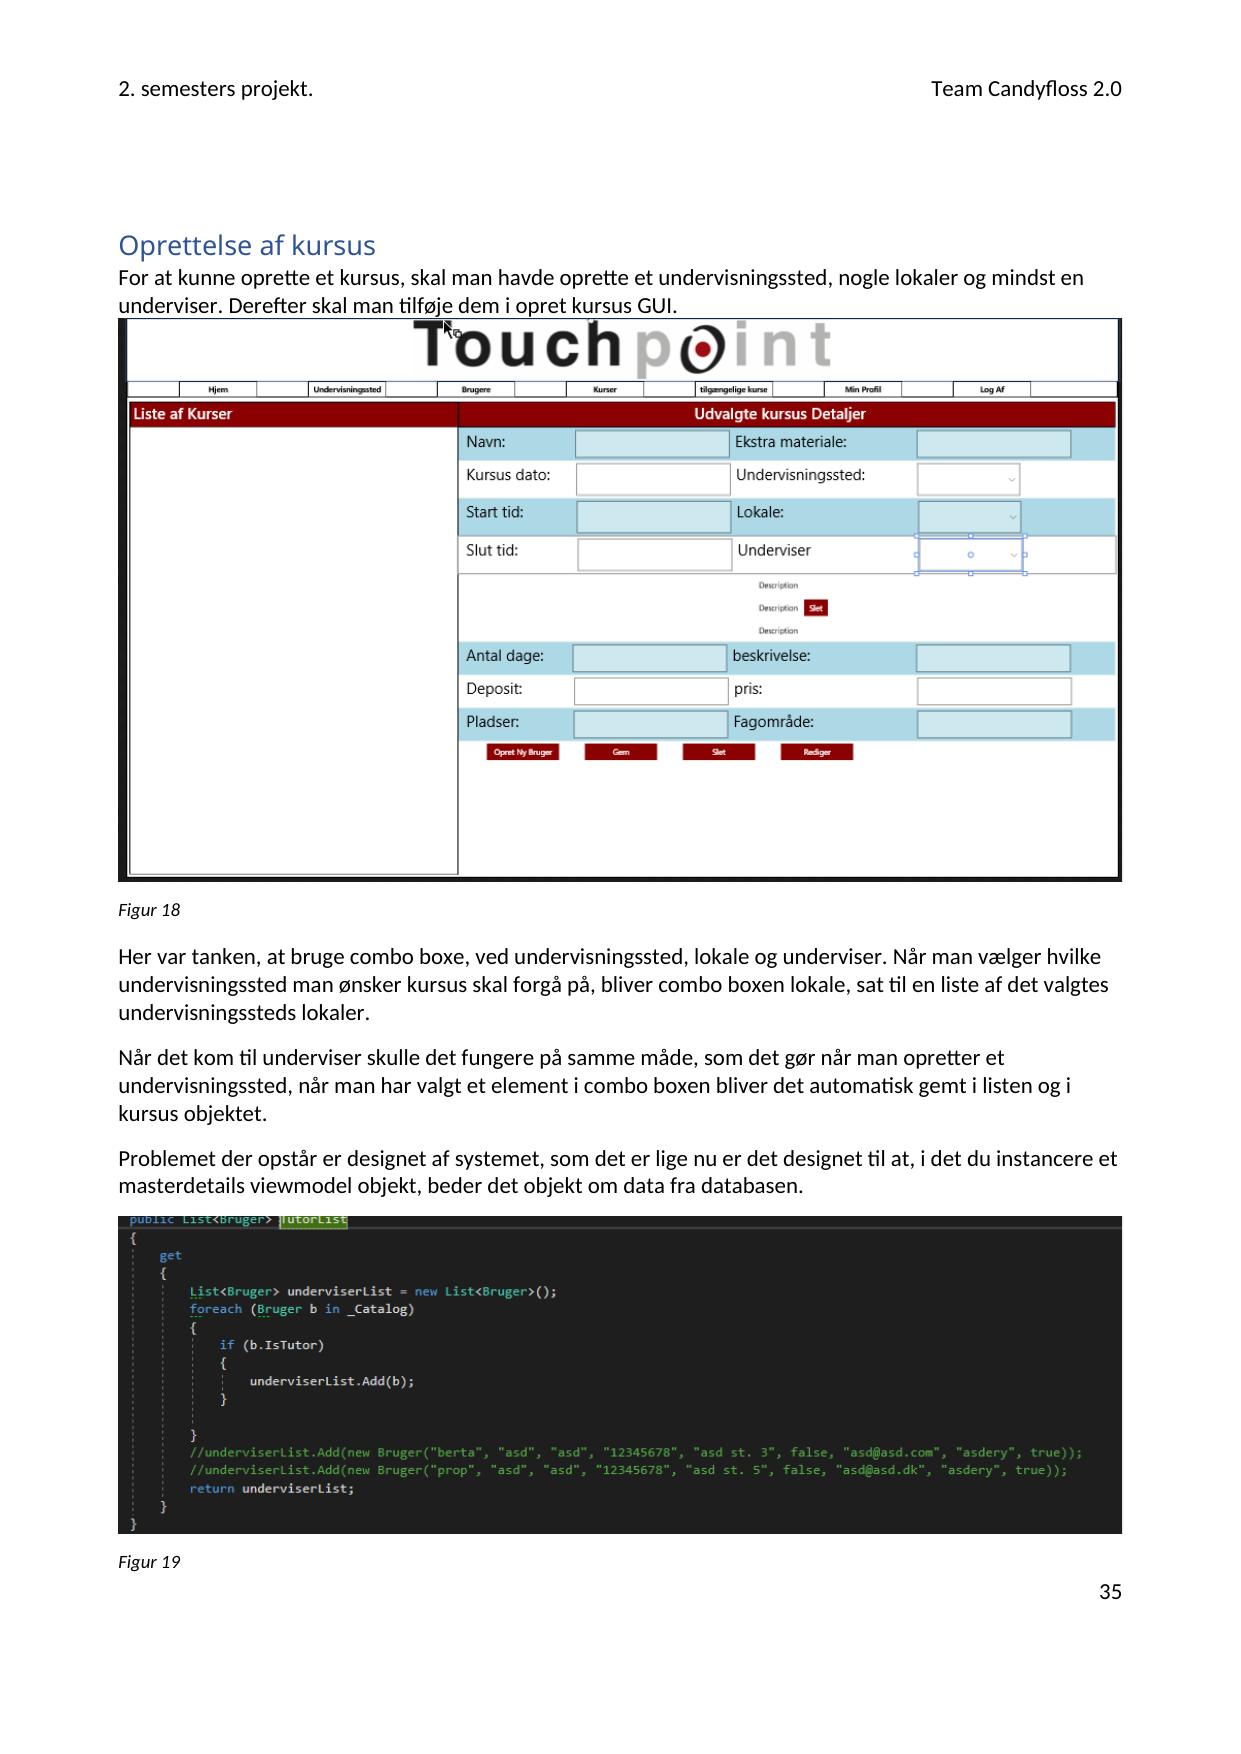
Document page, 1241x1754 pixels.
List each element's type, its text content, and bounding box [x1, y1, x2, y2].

text Figur 18 [118, 898, 1122, 921]
text Figur 19 [118, 1550, 1122, 1573]
subtitle Oprettelse af kursus [118, 226, 1122, 263]
text Problemet der opstår er designet af systemet, som det er lige nu er det designet til at, i det du instancere et masterdetails viewmodel objekt, beder det objekt om data fra databasen. [118, 1144, 1122, 1200]
text Her var tanken, at bruge combo boxe, ved undervisningssted, lokale og underviser. Når man vælger hvilke undervisningssted man ønsker kursus skal forgå på, bliver combo boxen lokale, sat til en liste af det valgtes undervisningssteds lokaler. [118, 942, 1122, 1026]
text For at kunne oprette et kursus, skal man havde oprette et undervisningssted, nogle lokaler og mindst en underviser. Derefter skal man tilføje dem i opret kursus GUI. [118, 263, 1122, 318]
text Når det kom til underviser skulle det fungere på samme måde, som det gør når man opretter et undervisningssted, når man har valgt et element i combo boxen bliver det automatisk gemt i listen og i kursus objektet. [118, 1043, 1122, 1127]
